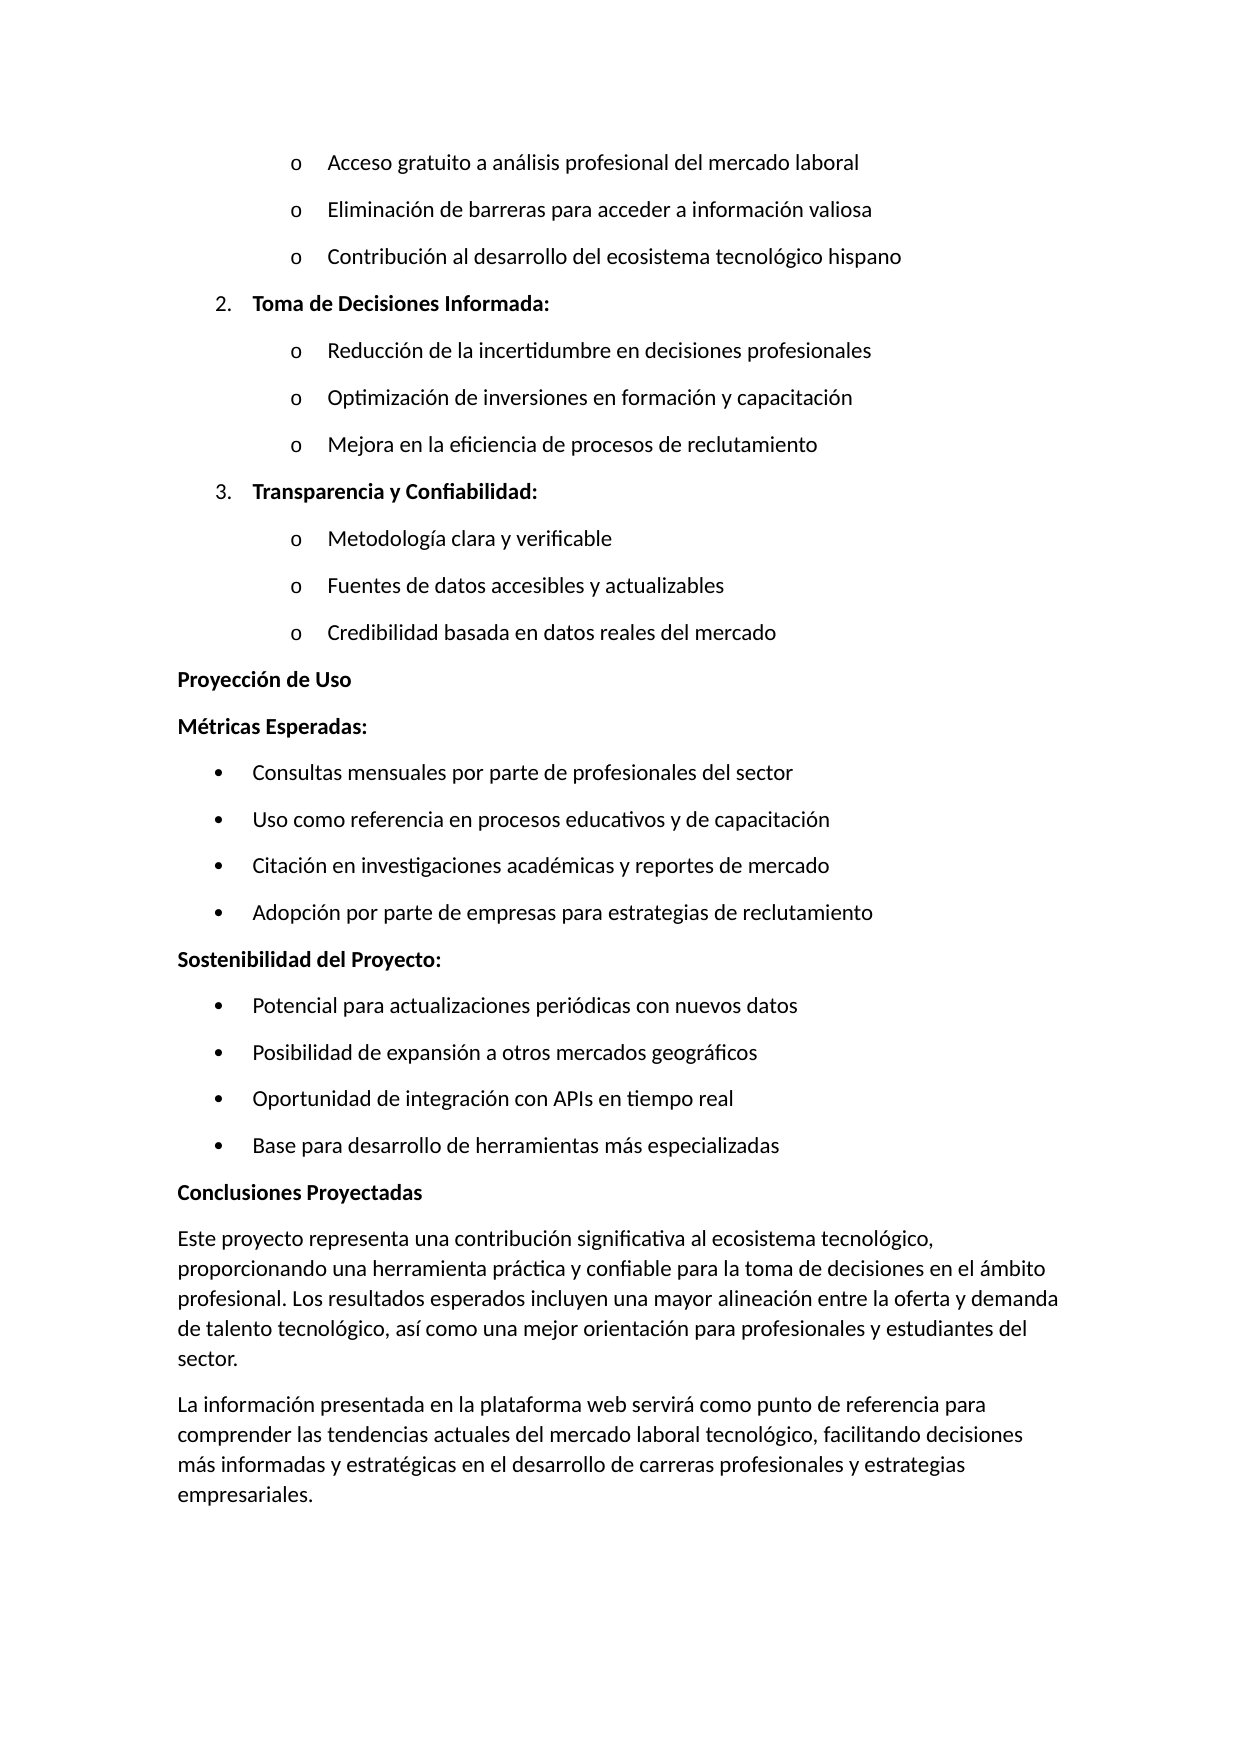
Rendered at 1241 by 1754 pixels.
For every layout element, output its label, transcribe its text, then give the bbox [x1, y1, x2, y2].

list Base para desarrollo de herramientas más especializadas [215, 1131, 1063, 1159]
list Fuentes de datos accesibles y actualizables [290, 571, 1063, 599]
list Metodología clara y verificable [290, 524, 1063, 552]
text Este proyecto representa una contribución significativa al ecosistema tecnológico, proporcionando una herramienta práctica y confiable para la toma de decisiones en el ámbito profesional. Los resultados esperados incluyen una mayor alineación entre la oferta y demanda de talento tecnológico, así como una mejor orientación para profesionales y estudiantes del sector. [177, 1224, 1063, 1372]
list Acceso gratuito a análisis profesional del mercado laboral [290, 148, 1063, 176]
list Adopción por parte de empresas para estrategias de reclutamiento [215, 898, 1063, 926]
list Reducción de la incertidumbre en decisiones profesionales [290, 336, 1063, 364]
list Potencial para actualizaciones periódicas con nuevos datos [215, 991, 1063, 1019]
text Métricas Esperadas: [177, 712, 1063, 740]
list Transparencia y Confiabilidad: [215, 477, 1063, 505]
list Eliminación de barreras para acceder a información valiosa [290, 195, 1063, 223]
text Conclusiones Proyectadas [177, 1178, 1063, 1206]
list Contribución al desarrollo del ecosistema tecnológico hispano [290, 242, 1063, 271]
list Credibilidad basada en datos reales del mercado [290, 618, 1063, 647]
list Oportunidad de integración con APIs en tiempo real [215, 1084, 1063, 1112]
text Proyección de Uso [177, 665, 1063, 693]
list Mejora en la eficiencia de procesos de reclutamiento [290, 430, 1063, 459]
list Citación en investigaciones académicas y reportes de mercado [215, 852, 1063, 880]
list Toma de Decisiones Informada: [215, 289, 1063, 317]
list Optimización de inversiones en formación y capacitación [290, 383, 1063, 411]
list Consultas mensuales por parte de profesionales del sector [215, 758, 1063, 787]
text Sostenibilidad del Proyecto: [177, 945, 1063, 973]
list Uso como referencia en procesos educativos y de capacitación [215, 805, 1063, 833]
text La información presentada en la plataforma web servirá como punto de referencia para comprender las tendencias actuales del mercado laboral tecnológico, facilitando decisiones más informadas y estratégicas en el desarrollo de carreras profesionales y estrategias empresariales. [177, 1390, 1063, 1508]
list Posibilidad de expansión a otros mercados geográficos [215, 1038, 1063, 1066]
